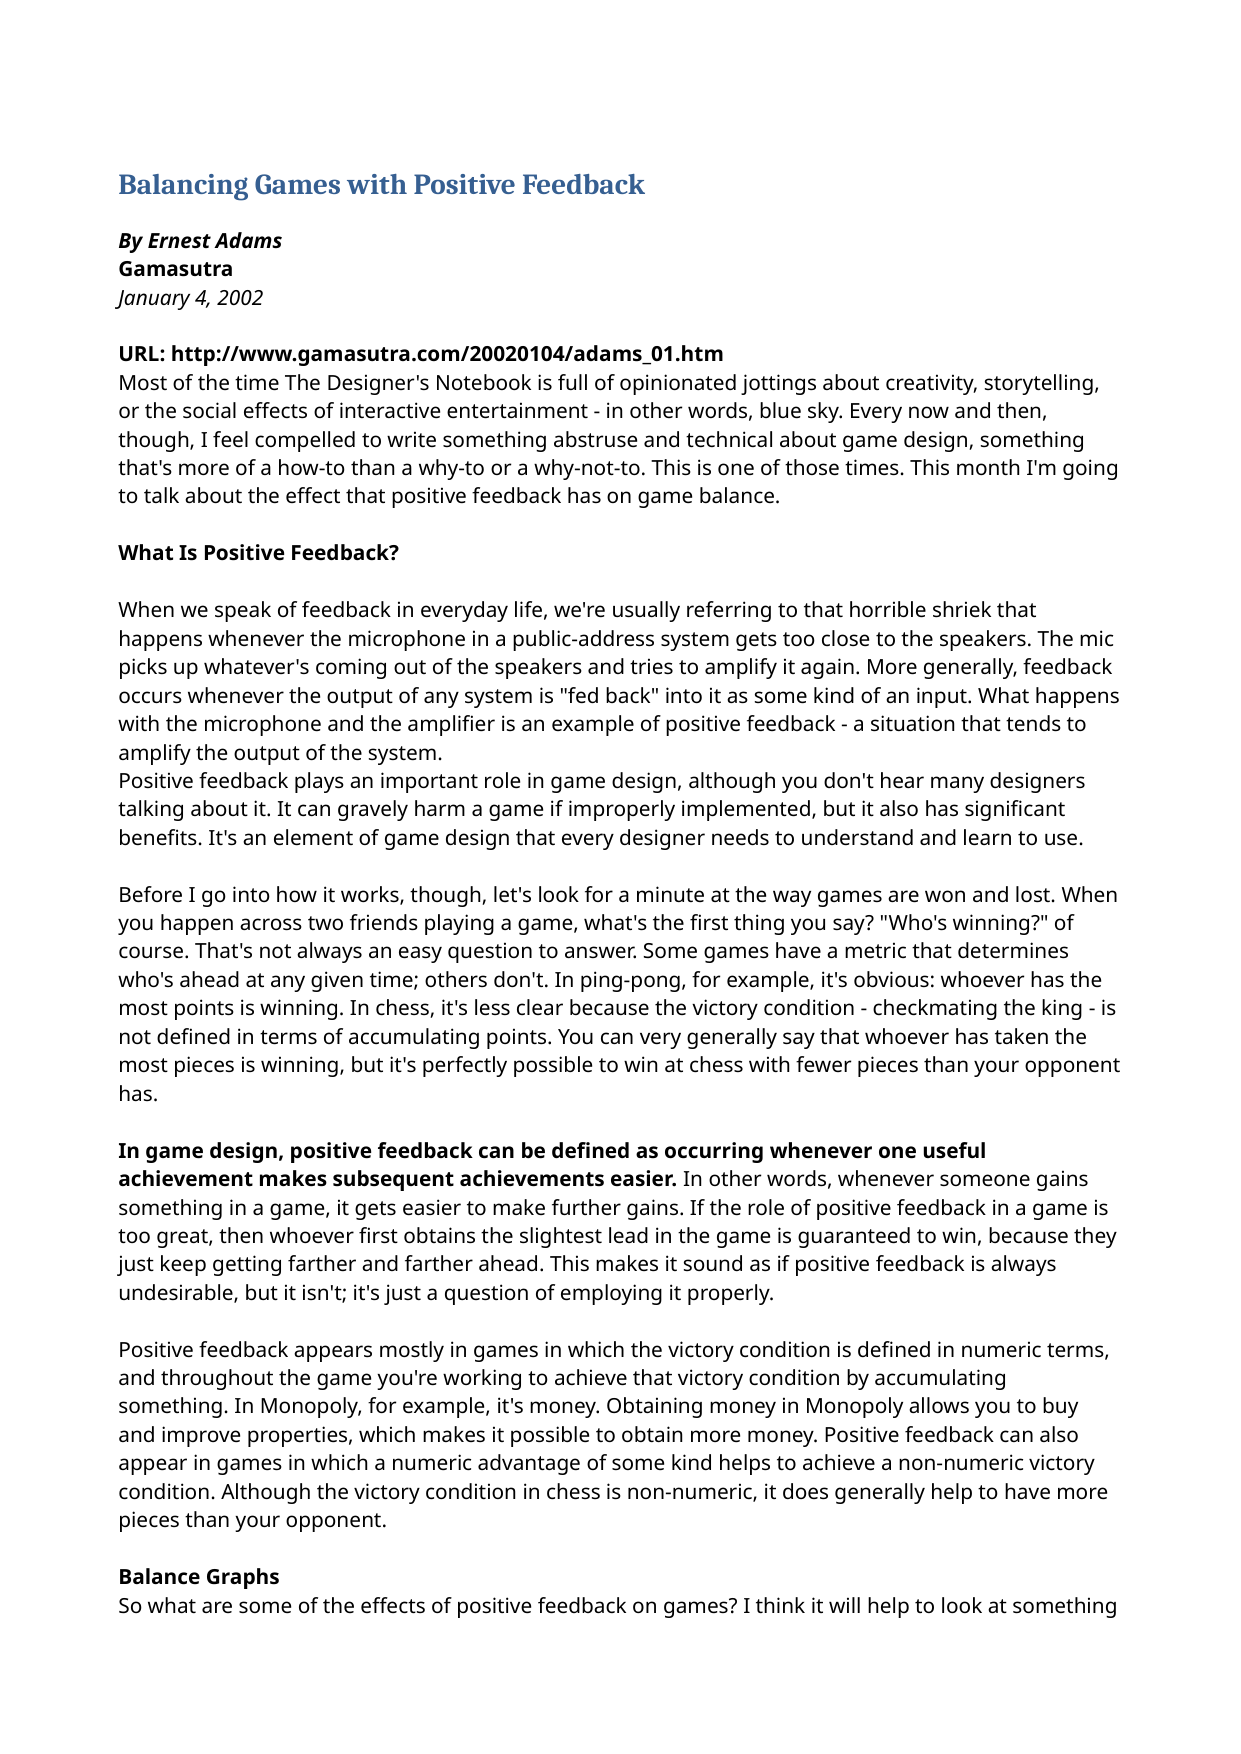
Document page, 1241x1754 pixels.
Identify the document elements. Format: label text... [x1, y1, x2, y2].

subtitle Balancing Games with Positive Feedback [118, 168, 1122, 202]
text Most of the time The Designer's Notebook is full of opinionated jottings about creativity, storytelling, or the social effects of interactive entertainment - in other words, blue sky. Every now and then, though, I feel compelled to write something abstruse and technical about game design, something that's more of a how-to than a why-to or a why-not-to. This is one of those times. This month I'm going to talk about the effect that positive feedback has on game balance. What Is Positive Feedback? When we speak of feedback in everyday life, we're usually referring to that horrible shriek that happens whenever the microphone in a public-address system gets too close to the speakers. The mic picks up whatever's coming out of the speakers and tries to amplify it again. More generally, feedback occurs whenever the output of any system is "fed back" into it as some kind of an input. What happens with the microphone and the amplifier is an example of positive feedback - a situation that tends to amplify the output of the system. Positive feedback plays an important role in game design, although you don't hear many designers talking about it. It can gravely harm a game if improperly implemented, but it also has significant benefits. It's an element of game design that every designer needs to understand and learn to use. Before I go into how it works, though, let's look for a minute at the way games are won and lost. When you happen across two friends playing a game, what's the first thing you say? "Who's winning?" of course. That's not always an easy question to answer. Some games have a metric that determines who's ahead at any given time; others don't. In ping-pong, for example, it's obvious: whoever has the most points is winning. In chess, it's less clear because the victory condition - checkmating the king - is not defined in terms of accumulating points. You can very generally say that whoever has taken the most pieces is winning, but it's perfectly possible to win at chess with fewer pieces than your opponent has. In game design, positive feedback can be defined as occurring whenever one useful achievement makes subsequent achievements easier. In other words, whenever someone gains something in a game, it gets easier to make further gains. If the role of positive feedback in a game is too great, then whoever first obtains the slightest lead in the game is guaranteed to win, because they just keep getting farther and farther ahead. This makes it sound as if positive feedback is always undesirable, but it isn't; it's just a question of employing it properly. Positive feedback appears mostly in games in which the victory condition is defined in numeric terms, and throughout the game you're working to achieve that victory condition by accumulating something. In Monopoly, for example, it's money. Obtaining money in Monopoly allows you to buy and improve properties, which makes it possible to obtain more money. Positive feedback can also appear in games in which a numeric advantage of some kind helps to achieve a non-numeric victory condition. Although the victory condition in chess is non-numeric, it does generally help to have more pieces than your opponent. Balance Graphs So what are some of the effects of positive feedback on games? I think it will help to look at something [118, 368, 1122, 1619]
text By Ernest Adams Gamasutra January 4, 2002 URL: http://www.gamasutra.com/20020104/adams_01.htm [118, 202, 1122, 368]
